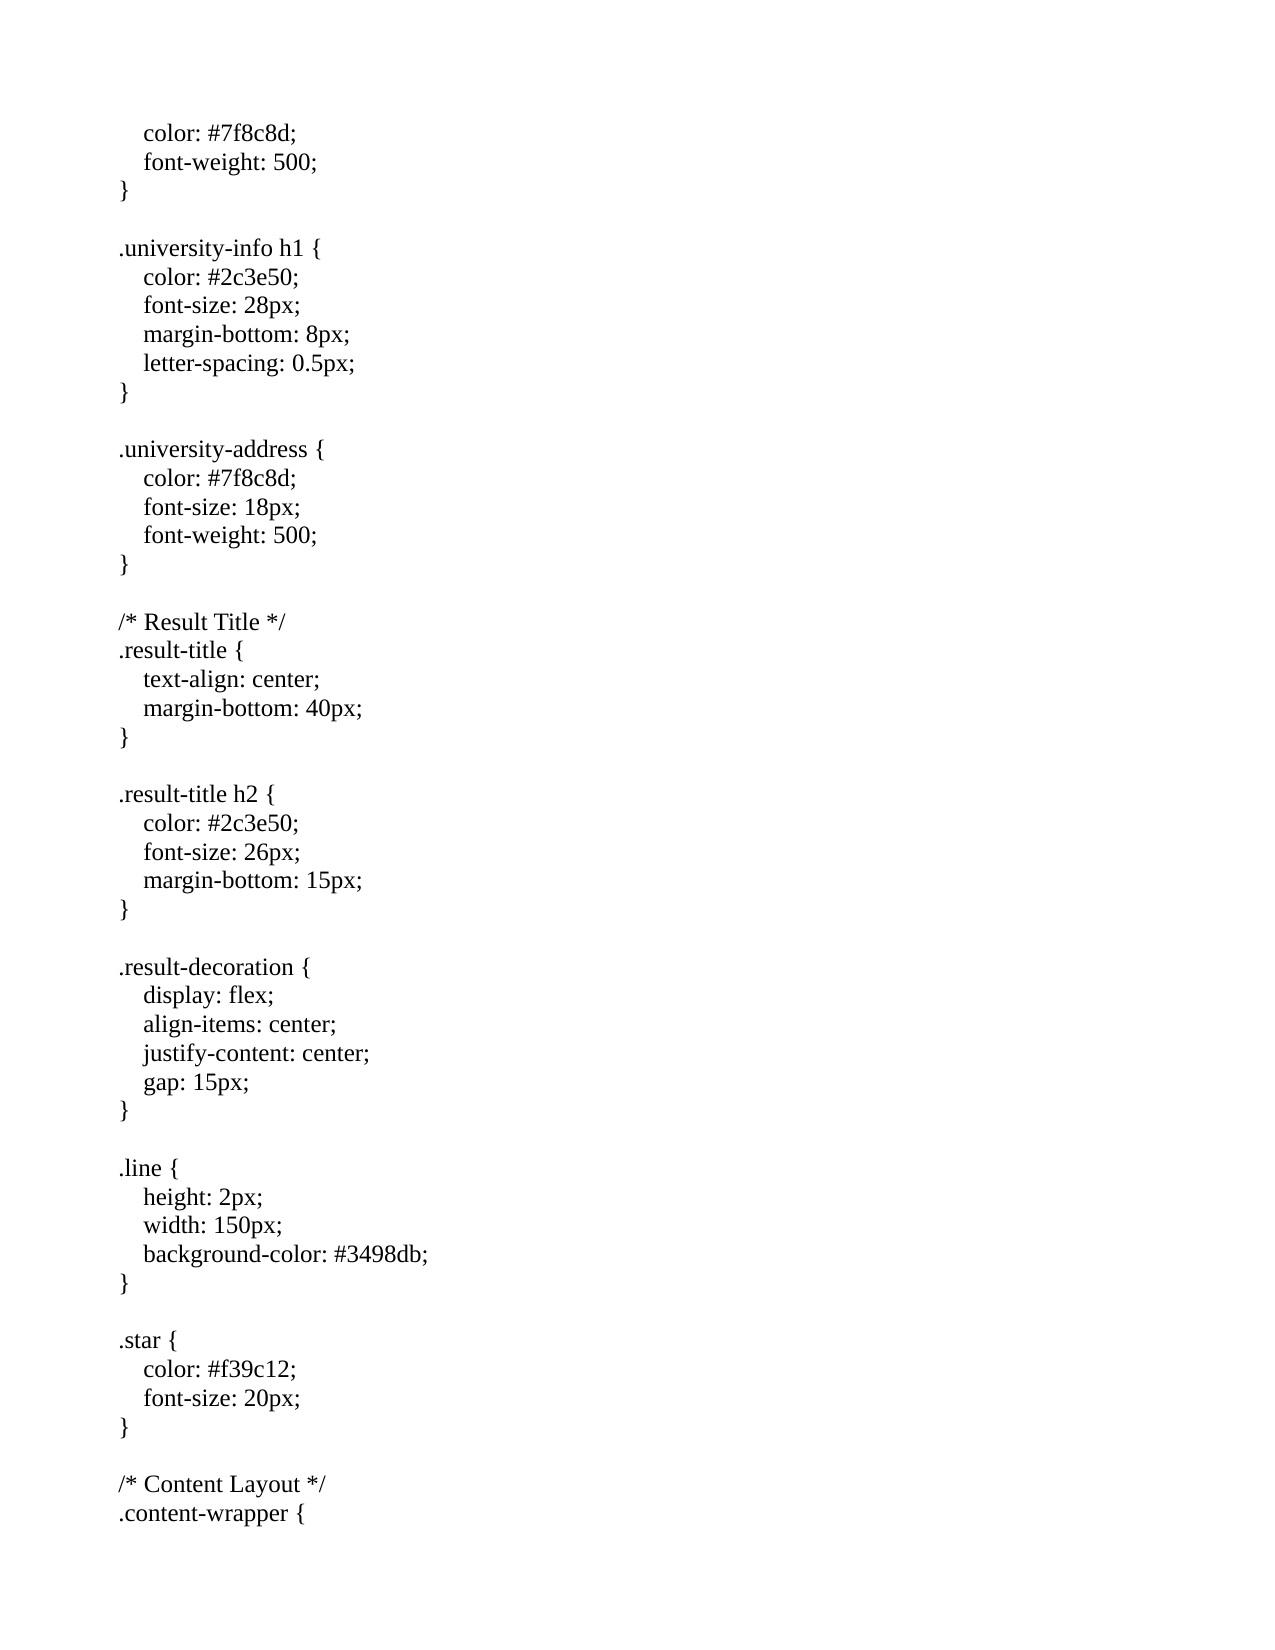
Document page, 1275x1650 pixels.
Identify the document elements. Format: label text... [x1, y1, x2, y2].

text letter-spacing: 0.5px; [118, 348, 1157, 377]
text /* Result Title */ [118, 607, 1157, 636]
text align-items: center; [118, 1009, 1157, 1038]
text margin-bottom: 15px; [118, 866, 1157, 894]
text .result-decoration { [118, 952, 1157, 981]
text color: #2c3e50; [118, 808, 1157, 837]
text font-size: 26px; [118, 837, 1157, 866]
text color: #7f8c8d; [118, 463, 1157, 492]
text width: 150px; [118, 1211, 1157, 1239]
text color: #f39c12; [118, 1354, 1157, 1383]
text font-weight: 500; [118, 521, 1157, 549]
text } [118, 722, 1157, 751]
text } [118, 549, 1157, 578]
text font-size: 28px; [118, 291, 1157, 319]
text } [118, 1268, 1157, 1297]
text } [118, 1412, 1157, 1441]
text .university-info h1 { [118, 233, 1157, 262]
text } [118, 894, 1157, 923]
text font-size: 18px; [118, 492, 1157, 521]
text gap: 15px; [118, 1067, 1157, 1096]
text height: 2px; [118, 1182, 1157, 1211]
text } [118, 377, 1157, 406]
text /* Content Layout */ [118, 1469, 1157, 1498]
text text-align: center; [118, 664, 1157, 693]
text .star { [118, 1326, 1157, 1354]
text color: #2c3e50; [118, 262, 1157, 291]
text } [118, 176, 1157, 204]
text } [118, 1096, 1157, 1124]
text justify-content: center; [118, 1038, 1157, 1067]
text .university-address { [118, 434, 1157, 463]
text font-size: 20px; [118, 1383, 1157, 1412]
text display: flex; [118, 981, 1157, 1009]
text margin-bottom: 40px; [118, 693, 1157, 722]
text color: #7f8c8d; [118, 118, 1157, 147]
text .result-title { [118, 636, 1157, 664]
text font-weight: 500; [118, 147, 1157, 176]
text .content-wrapper { [118, 1498, 1157, 1527]
text .result-title h2 { [118, 779, 1157, 808]
text .line { [118, 1153, 1157, 1182]
text background-color: #3498db; [118, 1239, 1157, 1268]
text margin-bottom: 8px; [118, 319, 1157, 348]
